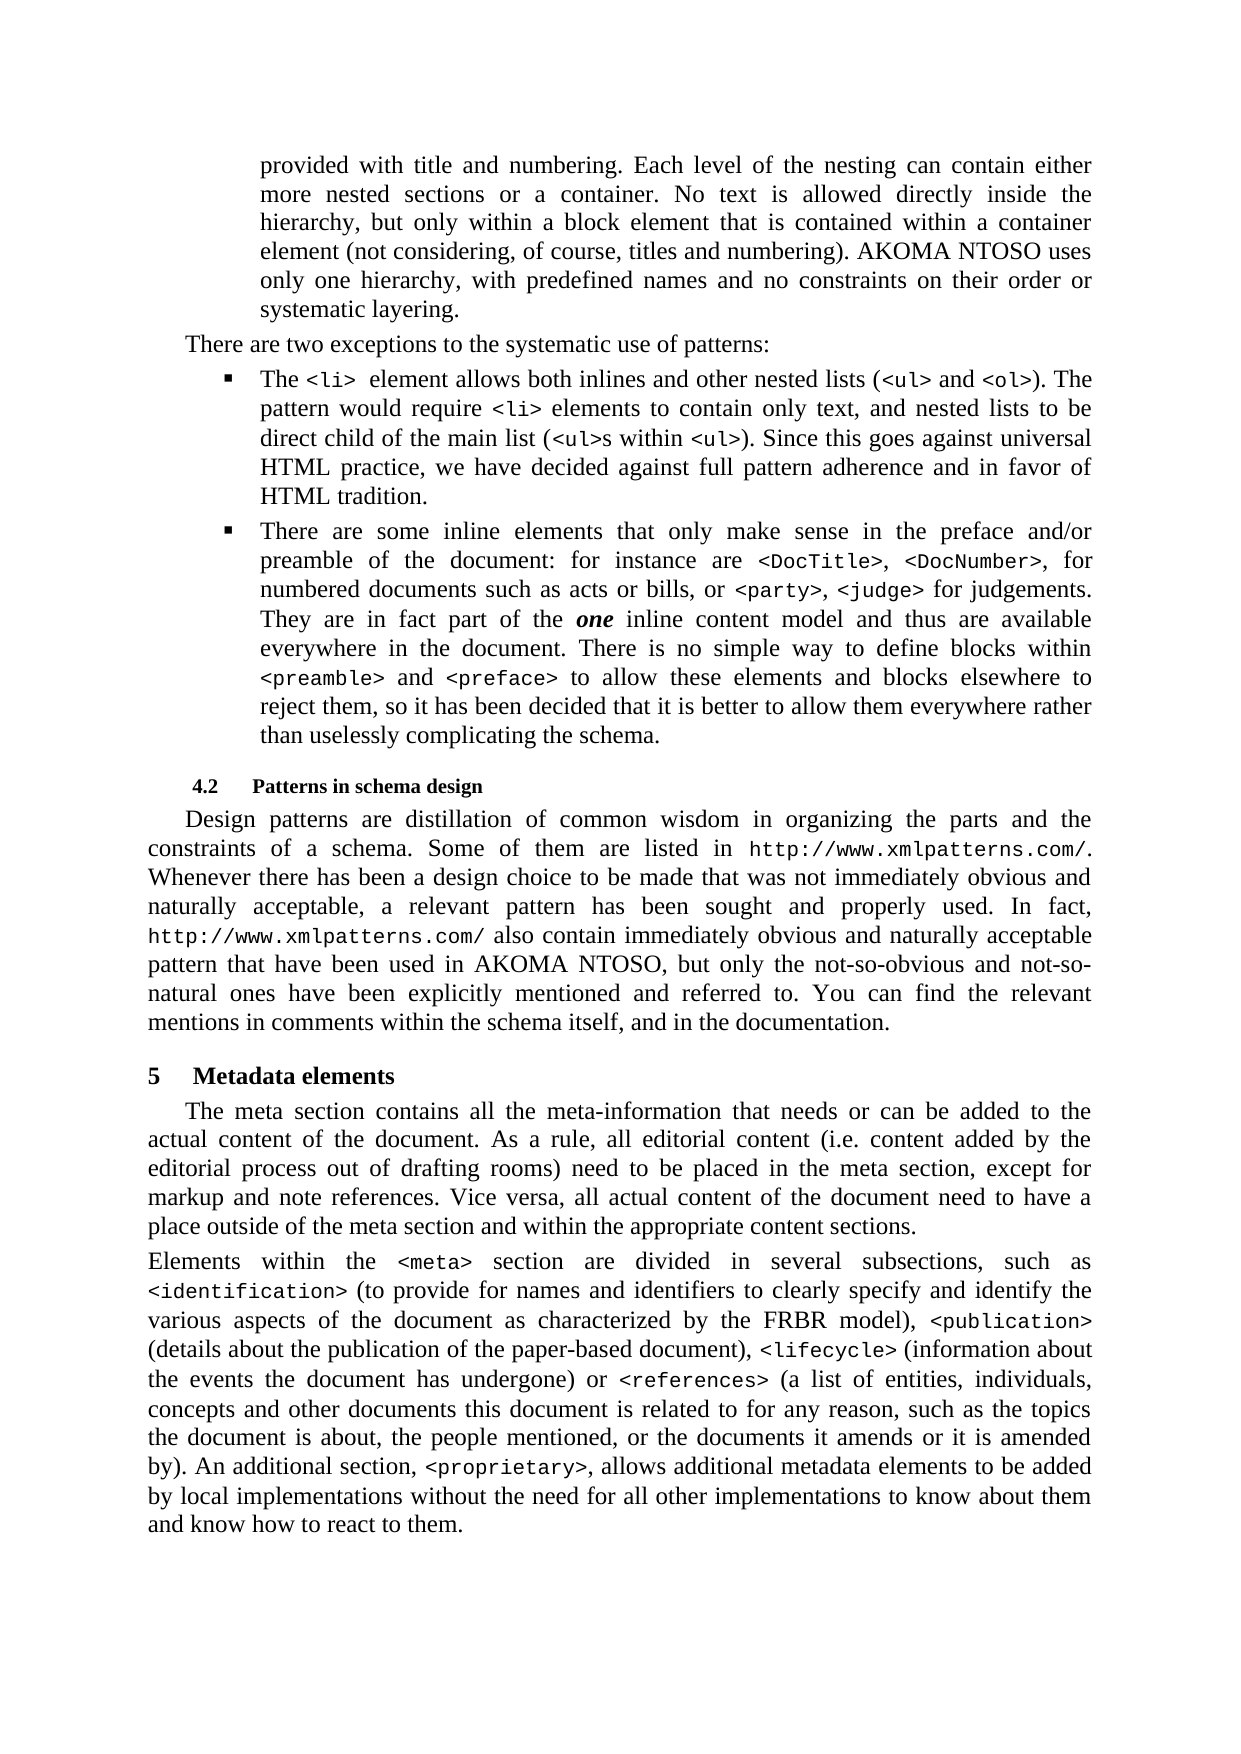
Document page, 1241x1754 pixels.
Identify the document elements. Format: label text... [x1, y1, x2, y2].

list provided with title and numbering. Each level of the nesting can contain either more nested sections or a container. No text is allowed directly inside the hierarchy, but only within a block element that is contained within a container element (not considering, of course, titles and numbering). AKOMA NTOSO uses only one hierarchy, with predefined names and no constraints on their order or systematic layering. [222, 150, 1092, 322]
text Design patterns are distillation of common wisdom in organizing the parts and the constraints of a schema. Some of them are listed in http://www.xmlpatterns.com/. Whenever there has been a design choice to be made that was not immediately obvious and naturally acceptable, a relevant pattern has been sought and properly used. In fact, http://www.xmlpatterns.com/ also contain immediately obvious and naturally acceptable pattern that have been used in AKOMA NTOSO, but only the not-so-obvious and not-so-natural ones have been explicitly mentioned and referred to. You can find the relevant mentions in comments within the schema itself, and in the documentation. [148, 804, 1092, 1036]
subtitle Metadata elements [148, 1061, 1092, 1089]
text There are two exceptions to the systematic use of patterns: [185, 329, 1092, 357]
text Elements within the <meta> section are divided in several subsections, such as <identification> (to provide for names and identifiers to clearly specify and identify the various aspects of the document as characterized by the FRBR model), <publication> (details about the publication of the paper-based document), <lifecycle> (information about the events the document has undergone) or <references> (a list of entities, individuals, concepts and other documents this document is related to for any reason, such as the topics the document is about, the people mentioned, or the documents it amends or it is amended by). An additional section, <proprietary>, allows additional metadata elements to be added by local implementations without the need for all other implementations to know about them and know how to react to them. [148, 1246, 1092, 1538]
text The meta section contains all the meta-information that needs or can be added to the actual content of the document. As a rule, all editorial content (i.e. content added by the editorial process out of drafting rooms) need to be placed in the meta section, except for markup and note references. Vice versa, all actual content of the document need to have a place outside of the meta section and within the appropriate content sections. [148, 1096, 1092, 1239]
list The <li> element allows both inlines and other nested lists (<ul> and <ol>). The pattern would require <li> elements to contain only text, and nested lists to be direct child of the main list (<ul>s within <ul>). Since this goes against universal HTML practice, we have decided against full pattern adherence and in favor of HTML tradition. [222, 364, 1092, 510]
subtitle Patterns in schema design [192, 774, 1092, 798]
list There are some inline elements that only make sense in the preface and/or preamble of the document: for instance are <DocTitle>, <DocNumber>, for numbered documents such as acts or bills, or <party>, <judge> for judgements. They are in fact part of the one inline content model and thus are available everywhere in the document. There is no simple way to define blocks within <preamble> and <preface> to allow these elements and blocks elsewhere to reject them, so it has been decided that it is better to allow them everywhere rather than uselessly complicating the schema. [222, 516, 1092, 749]
